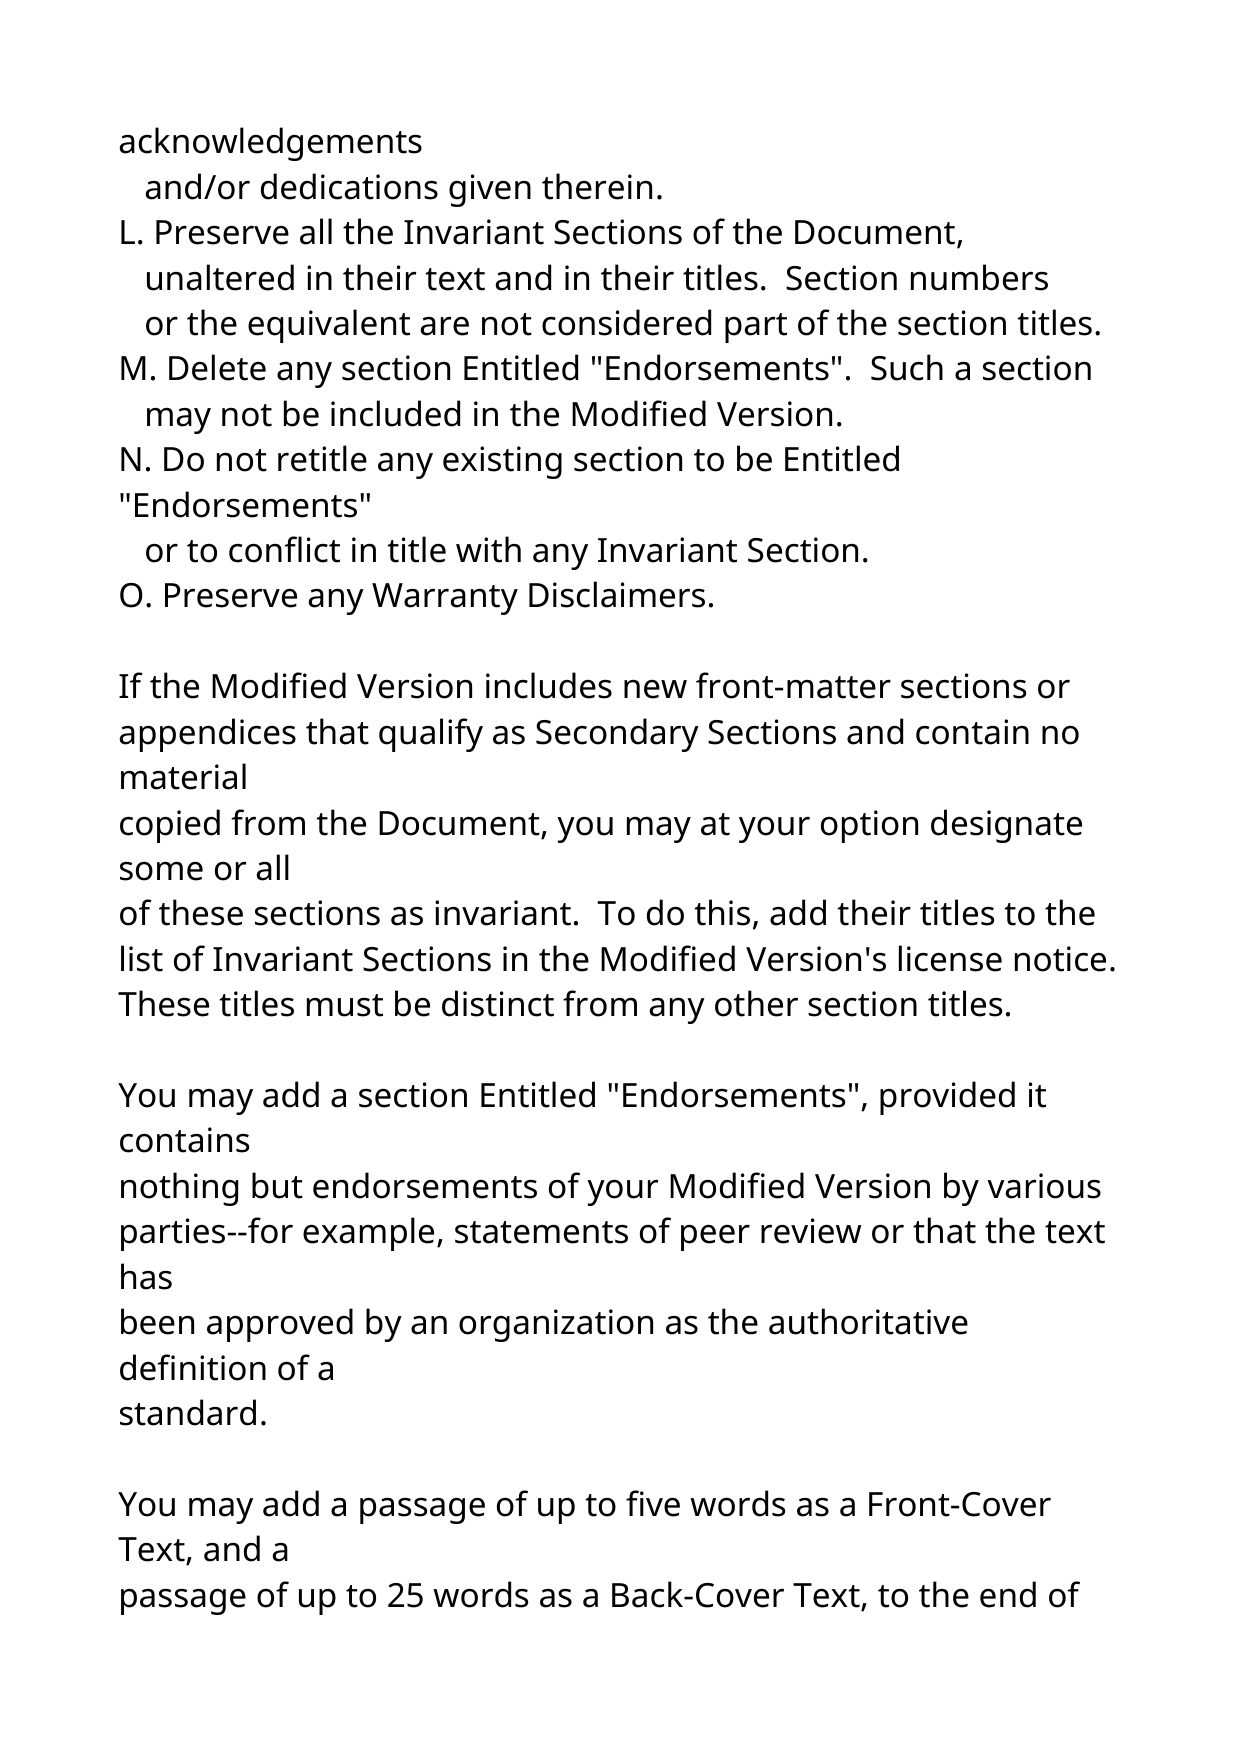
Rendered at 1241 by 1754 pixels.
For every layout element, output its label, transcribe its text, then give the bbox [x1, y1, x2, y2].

text You may add a section Entitled "Endorsements", provided it contains [118, 1072, 1122, 1163]
text These titles must be distinct from any other section titles. [118, 981, 1122, 1026]
text or the equivalent are not considered part of the section titles. [118, 300, 1122, 345]
text acknowledgements [118, 118, 1122, 163]
text or to conflict in title with any Invariant Section. [118, 527, 1122, 572]
text of these sections as invariant. To do this, add their titles to the [118, 890, 1122, 936]
text list of Invariant Sections in the Modified Version's license notice. [118, 936, 1122, 981]
text You may add a passage of up to five words as a Front-Cover Text, and a [118, 1481, 1122, 1571]
text and/or dedications given therein. [118, 163, 1122, 209]
text nothing but endorsements of your Modified Version by various [118, 1163, 1122, 1208]
text parties--for example, statements of peer review or that the text has [118, 1208, 1122, 1299]
text unaltered in their text and in their titles. Section numbers [118, 254, 1122, 300]
text N. Do not retitle any existing section to be Entitled "Endorsements" [118, 436, 1122, 527]
text passage of up to 25 words as a Back-Cover Text, to the end of [118, 1571, 1122, 1617]
text standard. [118, 1390, 1122, 1435]
text L. Preserve all the Invariant Sections of the Document, [118, 209, 1122, 254]
text appendices that qualify as Secondary Sections and contain no material [118, 708, 1122, 799]
text If the Modified Version includes new front-matter sections or [118, 663, 1122, 708]
text may not be included in the Modified Version. [118, 391, 1122, 436]
text copied from the Document, you may at your option designate some or all [118, 799, 1122, 890]
text M. Delete any section Entitled "Endorsements". Such a section [118, 345, 1122, 391]
text O. Preserve any Warranty Disclaimers. [118, 572, 1122, 618]
text been approved by an organization as the authoritative definition of a [118, 1299, 1122, 1390]
